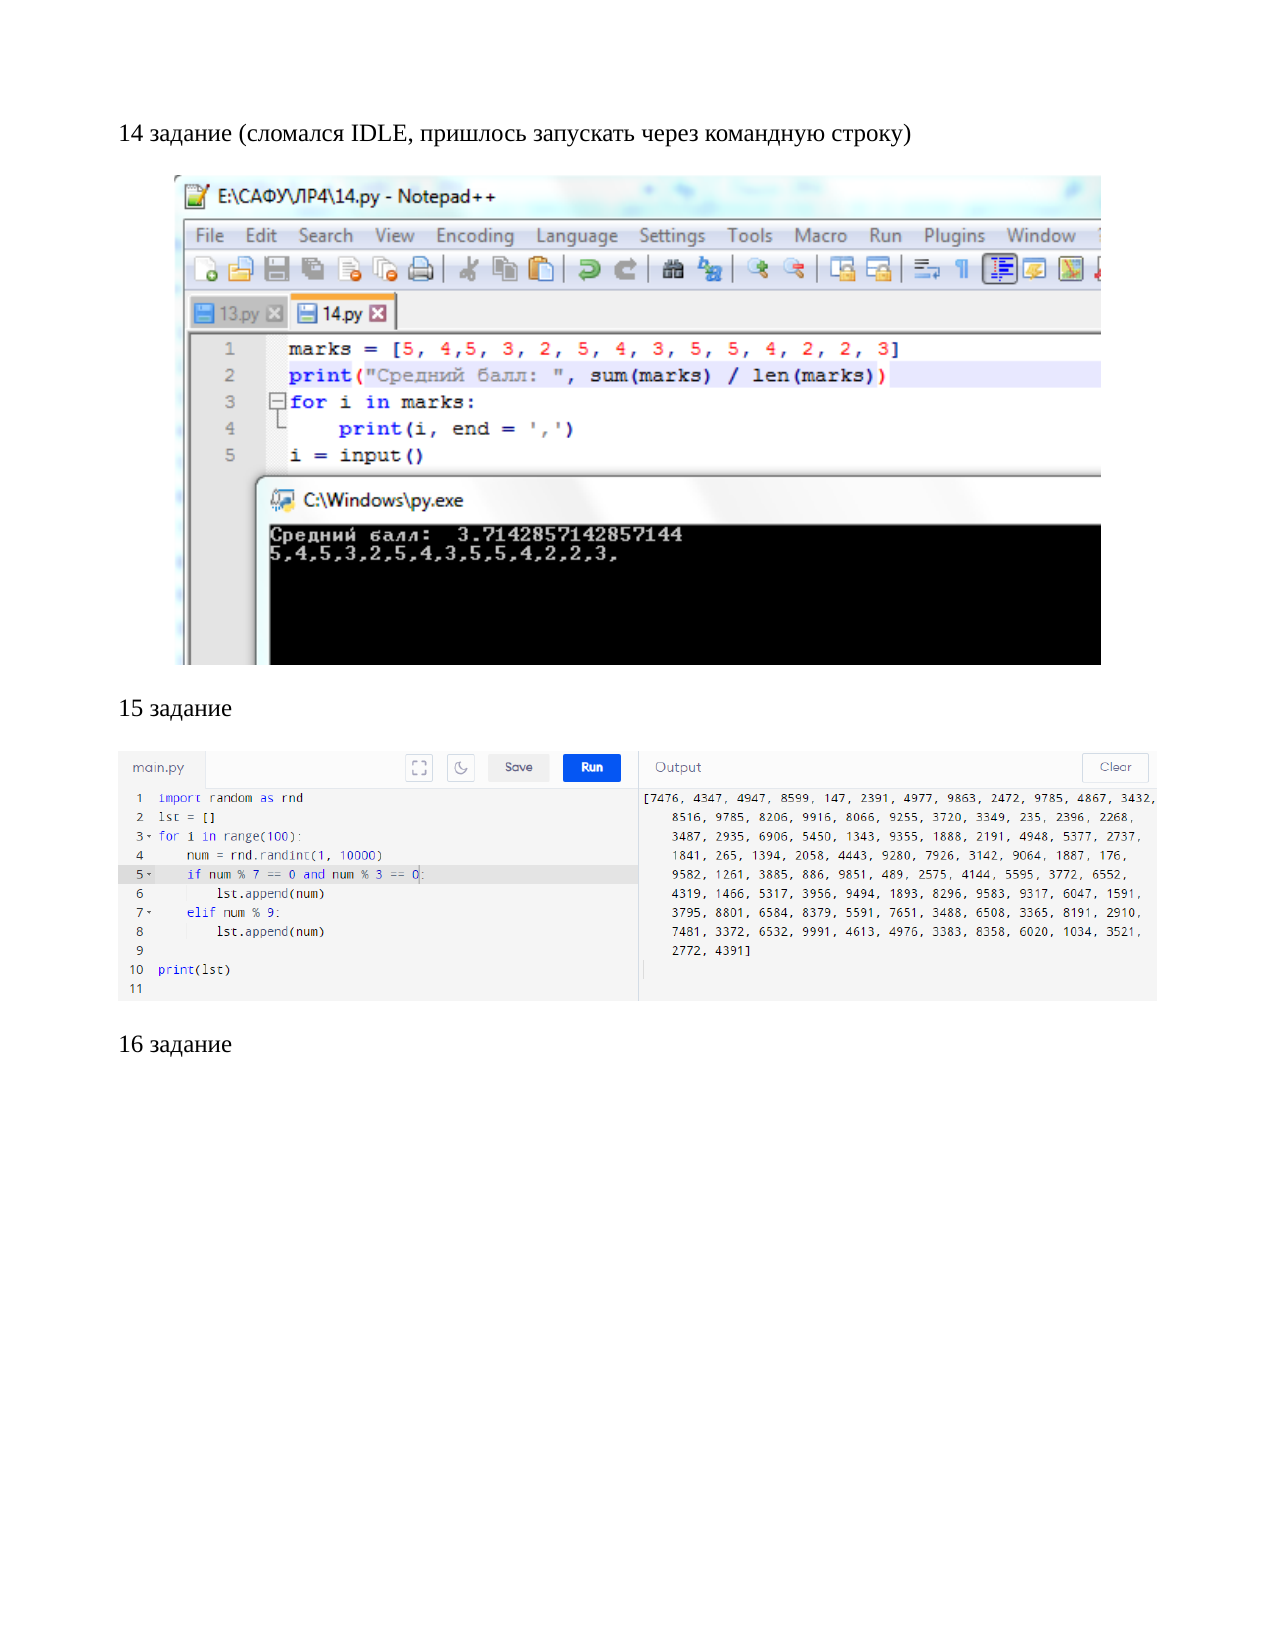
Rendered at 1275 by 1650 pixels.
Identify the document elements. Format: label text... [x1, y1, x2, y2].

picture [118, 751, 1157, 1001]
picture [174, 175, 1101, 665]
text 15 задание [118, 693, 1157, 722]
text 14 задание (сломался IDLE, пришлось запускать через командную строку) [118, 118, 1157, 147]
text 16 задание [118, 1029, 1157, 1058]
